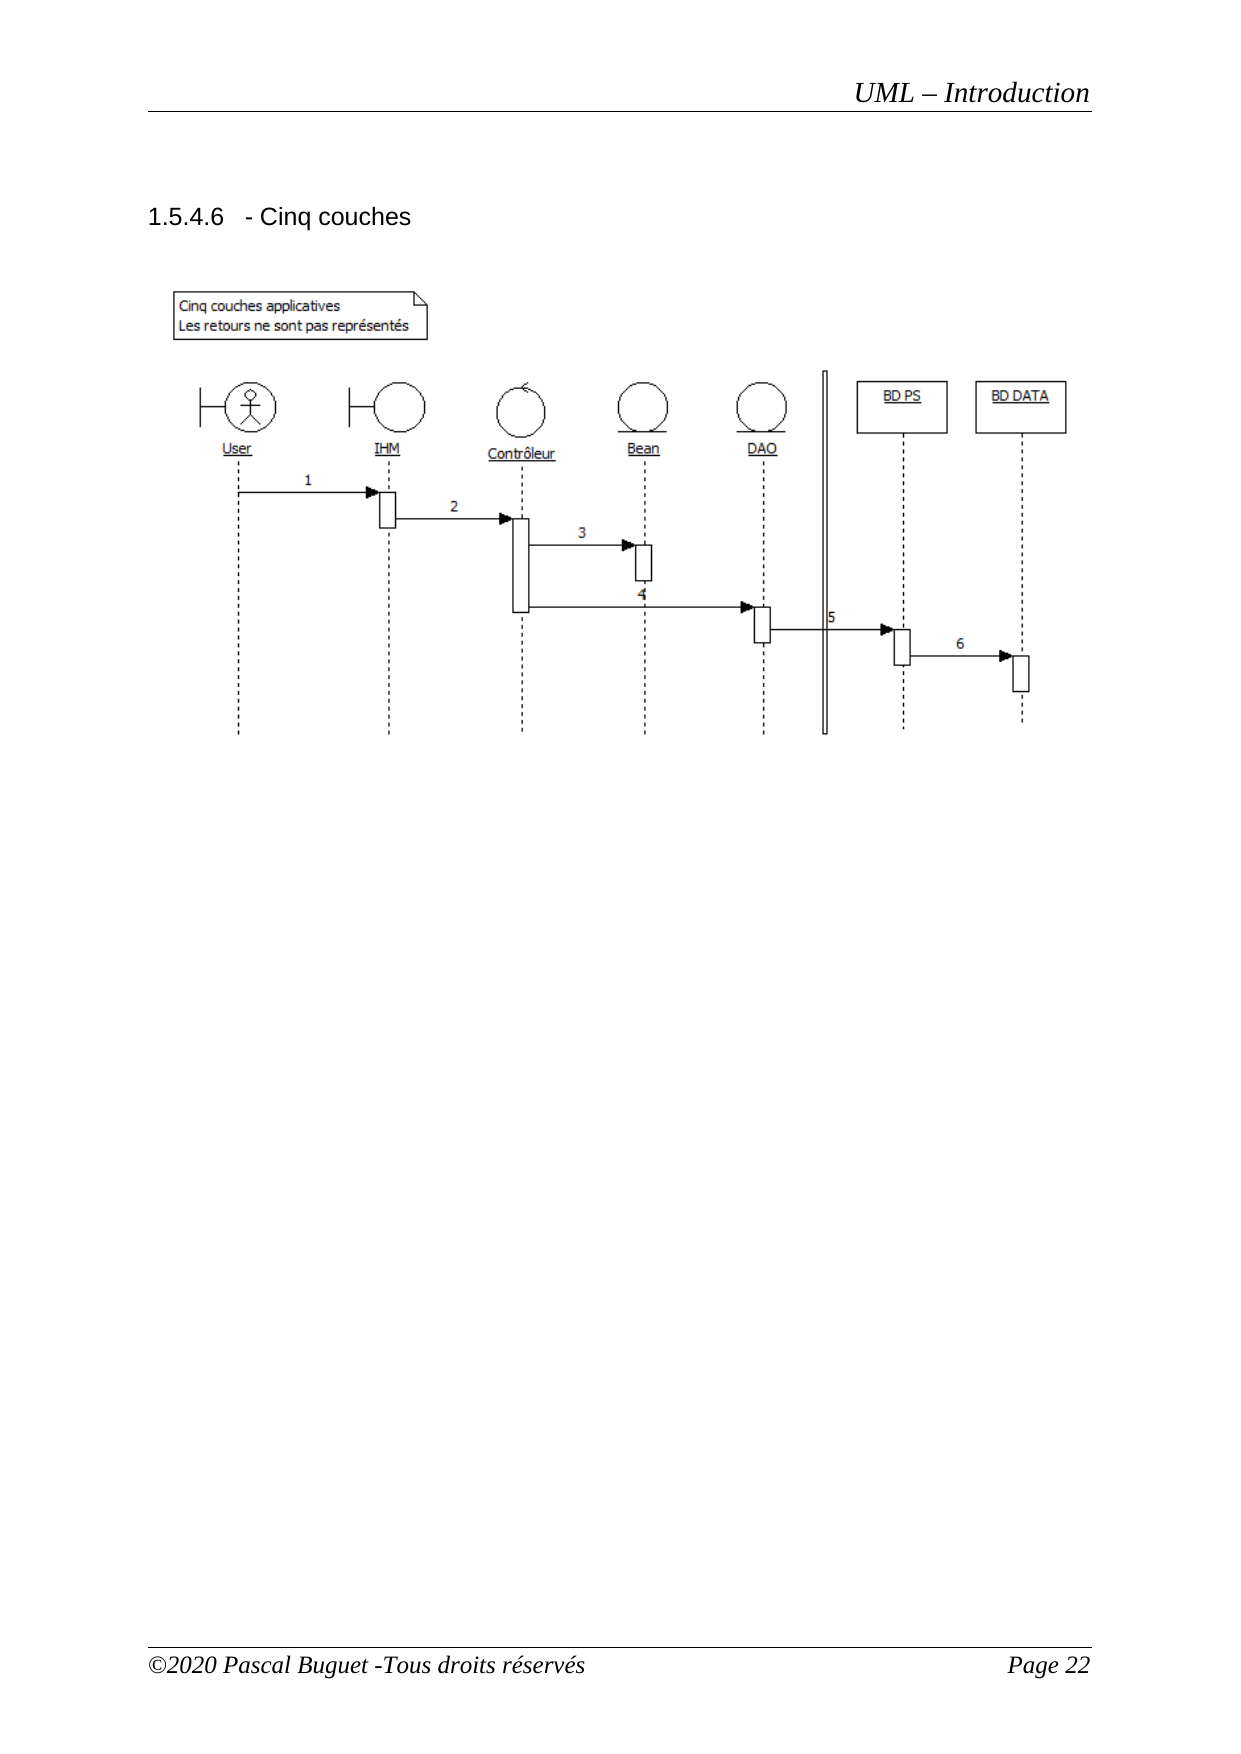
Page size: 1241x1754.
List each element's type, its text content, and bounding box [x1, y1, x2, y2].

subtitle - Cinq couches [148, 201, 1092, 230]
picture [147, 265, 1093, 761]
